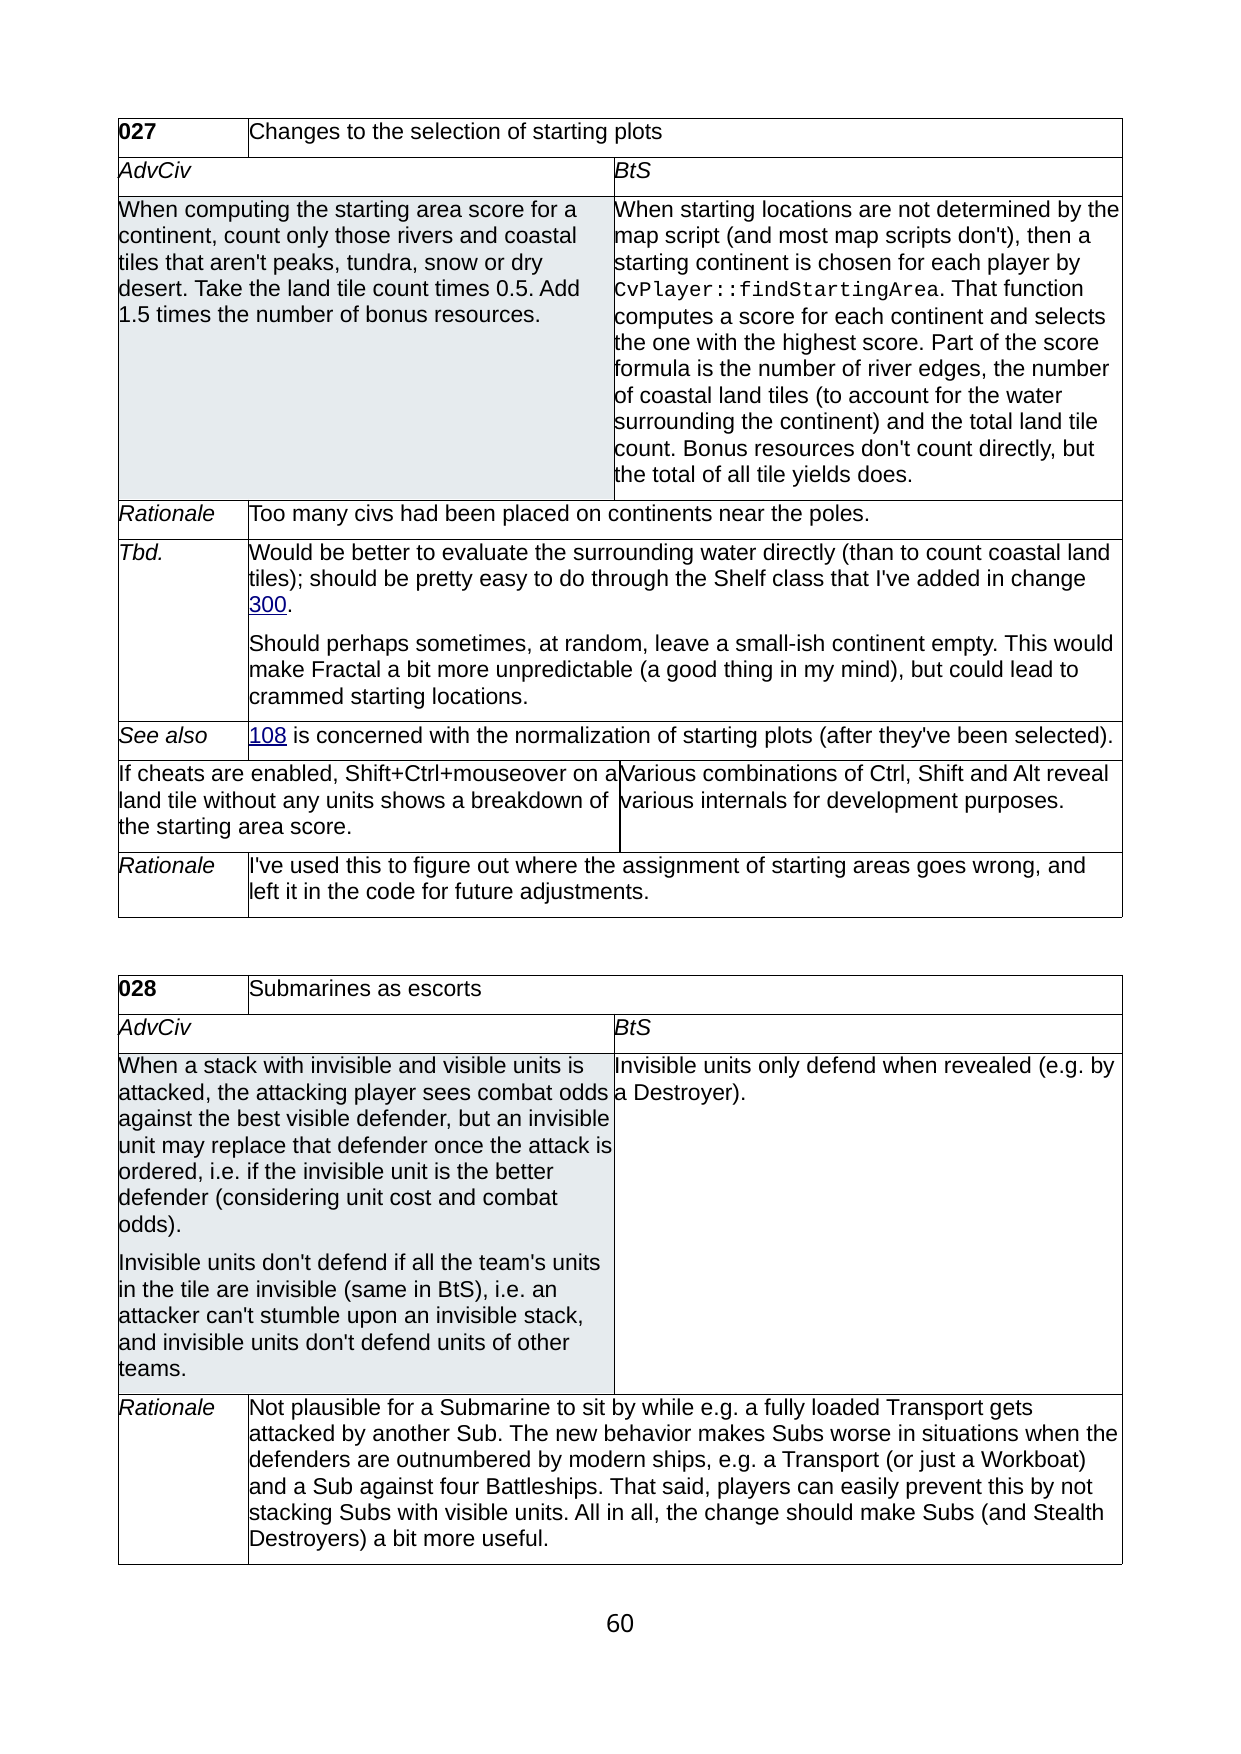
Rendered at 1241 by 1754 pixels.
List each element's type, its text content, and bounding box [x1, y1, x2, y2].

table_cell Rationale [119, 501, 248, 538]
table_cell Rationale [119, 853, 248, 917]
table_cell 108 is concerned with the normalization of starting plots (after they've been selected). [249, 722, 1122, 760]
table_cell See also [119, 722, 248, 760]
table_header Submarines as escorts [249, 976, 1122, 1013]
table_header 027 [119, 119, 248, 157]
table_cell Rationale [119, 1395, 248, 1564]
table_cell Would be better to evaluate the surrounding water directly (than to count coastal land tiles); should be pretty easy to do through the Shelf class that I've added in change 300. Should perhaps sometimes, at random, leave a small-ish continent empty. This would make Fractal a bit more unpredictable (a good thing in my mind), but could lead to crammed starting locations. [249, 540, 1122, 721]
table_cell I've used this to figure out where the assignment of starting areas goes wrong, and left it in the code for future adjustments. [249, 853, 1122, 917]
table_cell When a stack with invisible and visible units is attacked, the attacking player sees combat odds against the best visible defender, but an invisible unit may replace that defender once the attack is ordered, i.e. if the invisible unit is the better defender (considering unit cost and combat odds). Invisible units don't defend if all the team's units in the tile are invisible (same in BtS), i.e. an attacker can't stumble upon an invisible stack, and invisible units don't defend units of other teams. [119, 1054, 614, 1393]
table_cell When computing the starting area score for a continent, count only those rivers and coastal tiles that aren't peaks, tundra, snow or dry desert. Take the land tile count times 0.5. Add 1.5 times the number of bonus resources. [119, 197, 614, 499]
table_header Changes to the selection of starting plots [249, 119, 1122, 157]
table_cell Too many civs had been placed on continents near the poles. [249, 501, 1122, 538]
table_cell Various combinations of Ctrl, Shift and Alt reveal various internals for development purposes. [621, 761, 1122, 852]
table_cell Not plausible for a Submarine to sit by while e.g. a fully loaded Transport gets attacked by another Sub. The new behavior makes Subs worse in situations when the defenders are outnumbered by modern ships, e.g. a Transport (or just a Workboat) and a Sub against four Battleships. That said, players can easily prevent this by not stacking Subs with visible units. All in all, the change should make Subs (and Stealth Destroyers) a bit more useful. [249, 1395, 1122, 1564]
table_cell BtS [615, 1015, 1122, 1052]
table_cell AdvCiv [119, 1015, 614, 1052]
table_cell AdvCiv [119, 158, 614, 196]
table_cell Invisible units only defend when revealed (e.g. by a Destroyer). [615, 1054, 1122, 1393]
table_header 028 [119, 976, 248, 1013]
table_cell When starting locations are not determined by the map script (and most map scripts don't), then a starting continent is chosen for each player by CvPlayer::findStartingArea. That function computes a score for each continent and selects the one with the highest score. Part of the score formula is the number of river edges, the number of coastal land tiles (to account for the water surrounding the continent) and the total land tile count. Bonus resources don't count directly, but the total of all tile yields does. [615, 197, 1122, 499]
table_cell Tbd. [119, 540, 248, 721]
table_cell If cheats are enabled, Shift+Ctrl+mouseover on a land tile without any units shows a breakdown of the starting area score. [119, 761, 619, 852]
table_cell BtS [615, 158, 1122, 196]
